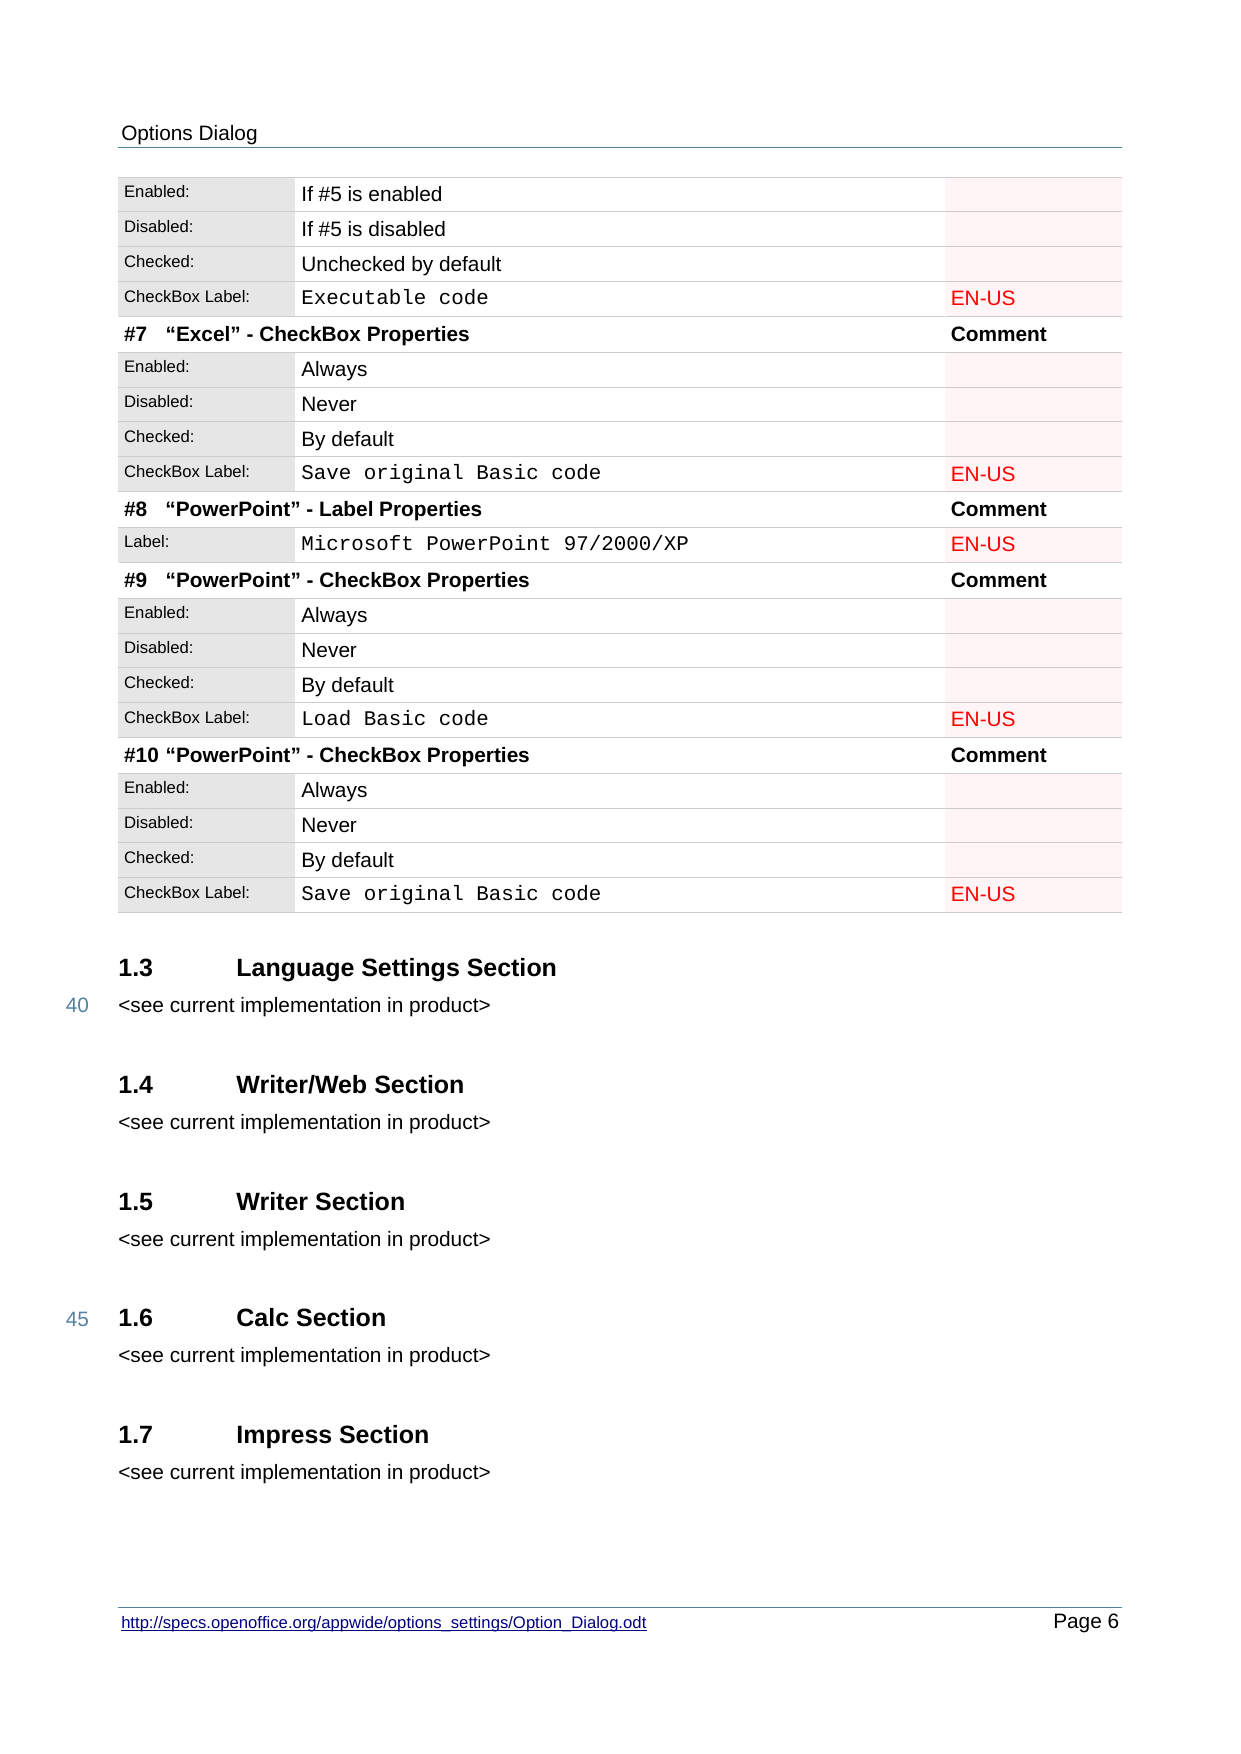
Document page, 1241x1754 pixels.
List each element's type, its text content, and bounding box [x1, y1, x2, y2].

table_header “Excel” - CheckBox Properties [119, 317, 945, 352]
table_header Comment [946, 563, 1122, 598]
table_header Comment [946, 317, 1122, 352]
table_cell [945, 247, 1122, 281]
text <see current implementation in product> [118, 1227, 1122, 1250]
subtitle Impress Section [118, 1421, 1122, 1449]
table_header Comment [945, 492, 1122, 527]
table_cell [945, 178, 1122, 211]
table_cell EN-US [945, 528, 1122, 562]
table_header “PowerPoint” - CheckBox Properties [119, 563, 945, 598]
table_cell Always [295, 774, 945, 808]
table_cell [945, 353, 1122, 387]
table_cell [945, 599, 1122, 633]
subtitle Writer Section [118, 1187, 1122, 1215]
text <see current implementation in product> [118, 993, 1122, 1017]
table_cell Load Basic code [295, 703, 945, 737]
table_cell By default [295, 668, 945, 702]
table_cell If #5 is enabled [295, 178, 945, 211]
table_cell By default [295, 422, 945, 456]
table_cell [945, 809, 1122, 842]
subtitle Writer/Web Section [118, 1071, 1122, 1098]
table_cell Disabled: [118, 212, 295, 246]
table_header “PowerPoint” - Label Properties [118, 492, 945, 527]
table_cell Unchecked by default [295, 247, 945, 281]
table_cell Label: [118, 528, 295, 562]
table_cell Save original Basic code [295, 457, 945, 491]
table_cell CheckBox Label: [118, 703, 295, 737]
table_cell Enabled: [118, 353, 295, 387]
table_cell CheckBox Label: [118, 457, 295, 491]
table_cell Microsoft PowerPoint 97/2000/XP [295, 528, 945, 562]
table_cell [945, 843, 1122, 877]
table_cell Never [295, 634, 945, 667]
subtitle Calc Section [118, 1304, 1122, 1332]
table_cell [945, 634, 1122, 667]
table_cell [945, 668, 1122, 702]
table_cell Enabled: [118, 774, 295, 808]
table_cell [945, 774, 1122, 808]
text <see current implementation in product> [118, 1461, 1122, 1484]
table_cell Enabled: [118, 599, 295, 633]
table_cell CheckBox Label: [118, 282, 295, 316]
table_cell Checked: [118, 843, 295, 877]
table_cell EN-US [945, 457, 1122, 491]
table_cell Always [295, 353, 945, 387]
table_cell Enabled: [118, 178, 295, 211]
text <see current implementation in product> [118, 1110, 1122, 1133]
subtitle Language Settings Section [118, 954, 1122, 982]
table_cell EN-US [945, 878, 1122, 912]
table_cell EN-US [945, 282, 1122, 316]
table_cell Disabled: [118, 388, 295, 421]
table_cell [945, 212, 1122, 246]
table_cell Disabled: [118, 634, 295, 667]
table_cell Checked: [118, 247, 295, 281]
table_cell EN-US [945, 703, 1122, 737]
table_cell Always [295, 599, 945, 633]
table_cell [945, 422, 1122, 456]
table_cell CheckBox Label: [118, 878, 295, 912]
table_cell If #5 is disabled [295, 212, 945, 246]
table_cell [945, 388, 1122, 421]
table_cell Save original Basic code [295, 878, 945, 912]
table_cell Executable code [295, 282, 945, 316]
table_cell Checked: [118, 422, 295, 456]
table_cell Disabled: [118, 809, 295, 842]
table_cell Never [295, 809, 945, 842]
table_header Comment [946, 738, 1122, 773]
table_cell Checked: [118, 668, 295, 702]
table_cell By default [295, 843, 945, 877]
table_header “PowerPoint” - CheckBox Properties [119, 738, 945, 773]
text <see current implementation in product> [118, 1344, 1122, 1367]
table_cell Never [295, 388, 945, 421]
